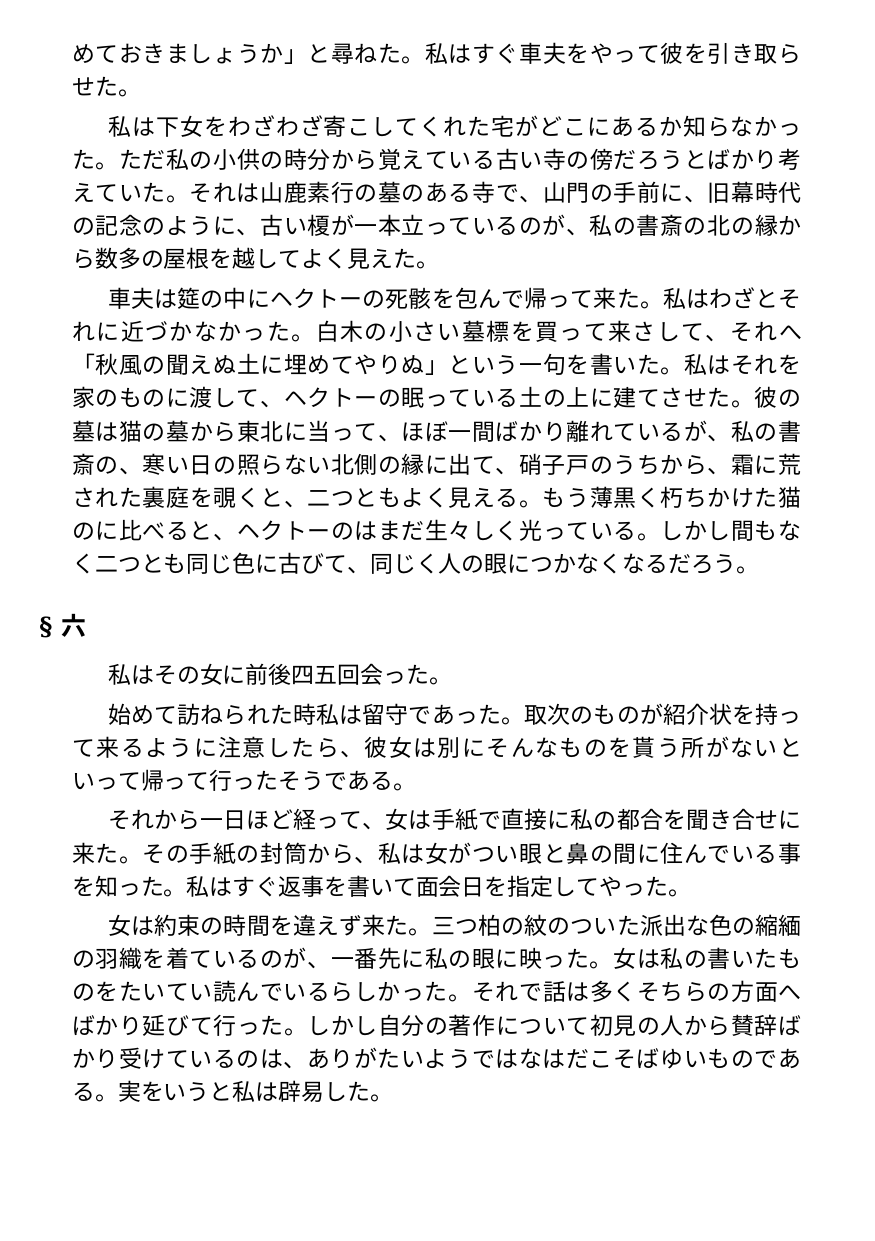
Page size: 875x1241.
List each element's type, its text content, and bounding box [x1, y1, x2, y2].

text 女は約束の時間を違えず来た。三つ柏の紋のついた派出な色の縮緬の羽織を着ているのが、一番先に私の眼に映った。女は私の書いたものをたいてい読んでいるらしかった。それで話は多くそちらの方面へばかり延びて行った。しかし自分の著作について初見の人から賛辞ばかり受けているのは、ありがたいようではなはだこそばゆいものである。実をいうと私は辟易した。 [72, 908, 802, 1107]
subtitle § 六 [36, 603, 838, 646]
text それから一日ほど経って、女は手紙で直接に私の都合を聞き合せに来た。その手紙の封筒から、私は女がつい眼と鼻の間に住んでいる事を知った。私はすぐ返事を書いて面会日を指定してやった。 [72, 802, 802, 902]
text 始めて訪ねられた時私は留守であった。取次のものが紹介状を持って来るように注意したら、彼女は別にそんなものを貰う所がないといって帰って行ったそうである。 [72, 697, 802, 796]
text 車夫は筵の中にヘクトーの死骸を包んで帰って来た。私はわざとそれに近づかなかった。白木の小さい墓標を買って来さして、それへ「秋風の聞えぬ土に埋めてやりぬ」という一句を書いた。私はそれを家のものに渡して、ヘクトーの眠っている土の上に建てさせた。彼の墓は猫の墓から東北に当って、ほぼ一間ばかり離れているが、私の書斎の、寒い日の照らない北側の縁に出て、硝子戸のうちから、霜に荒された裏庭を覗くと、二つともよく見える。もう薄黒く朽ちかけた猫のに比べると、ヘクトーのはまだ生々しく光っている。しかし間もなく二つとも同じ色に古びて、同じく人の眼につかなくなるだろう。 [72, 281, 802, 579]
text 私は下女をわざわざ寄こしてくれた宅がどこにあるか知らなかった。ただ私の小供の時分から覚えている古い寺の傍だろうとばかり考えていた。それは山鹿素行の墓のある寺で、山門の手前に、旧幕時代の記念のように、古い榎が一本立っているのが、私の書斎の北の縁から数多の屋根を越してよく見えた。 [72, 108, 802, 274]
text 私はその女に前後四五回会った。 [72, 657, 802, 691]
text めておきましょうか」と尋ねた。私はすぐ車夫をやって彼を引き取らせた。 [72, 36, 802, 102]
